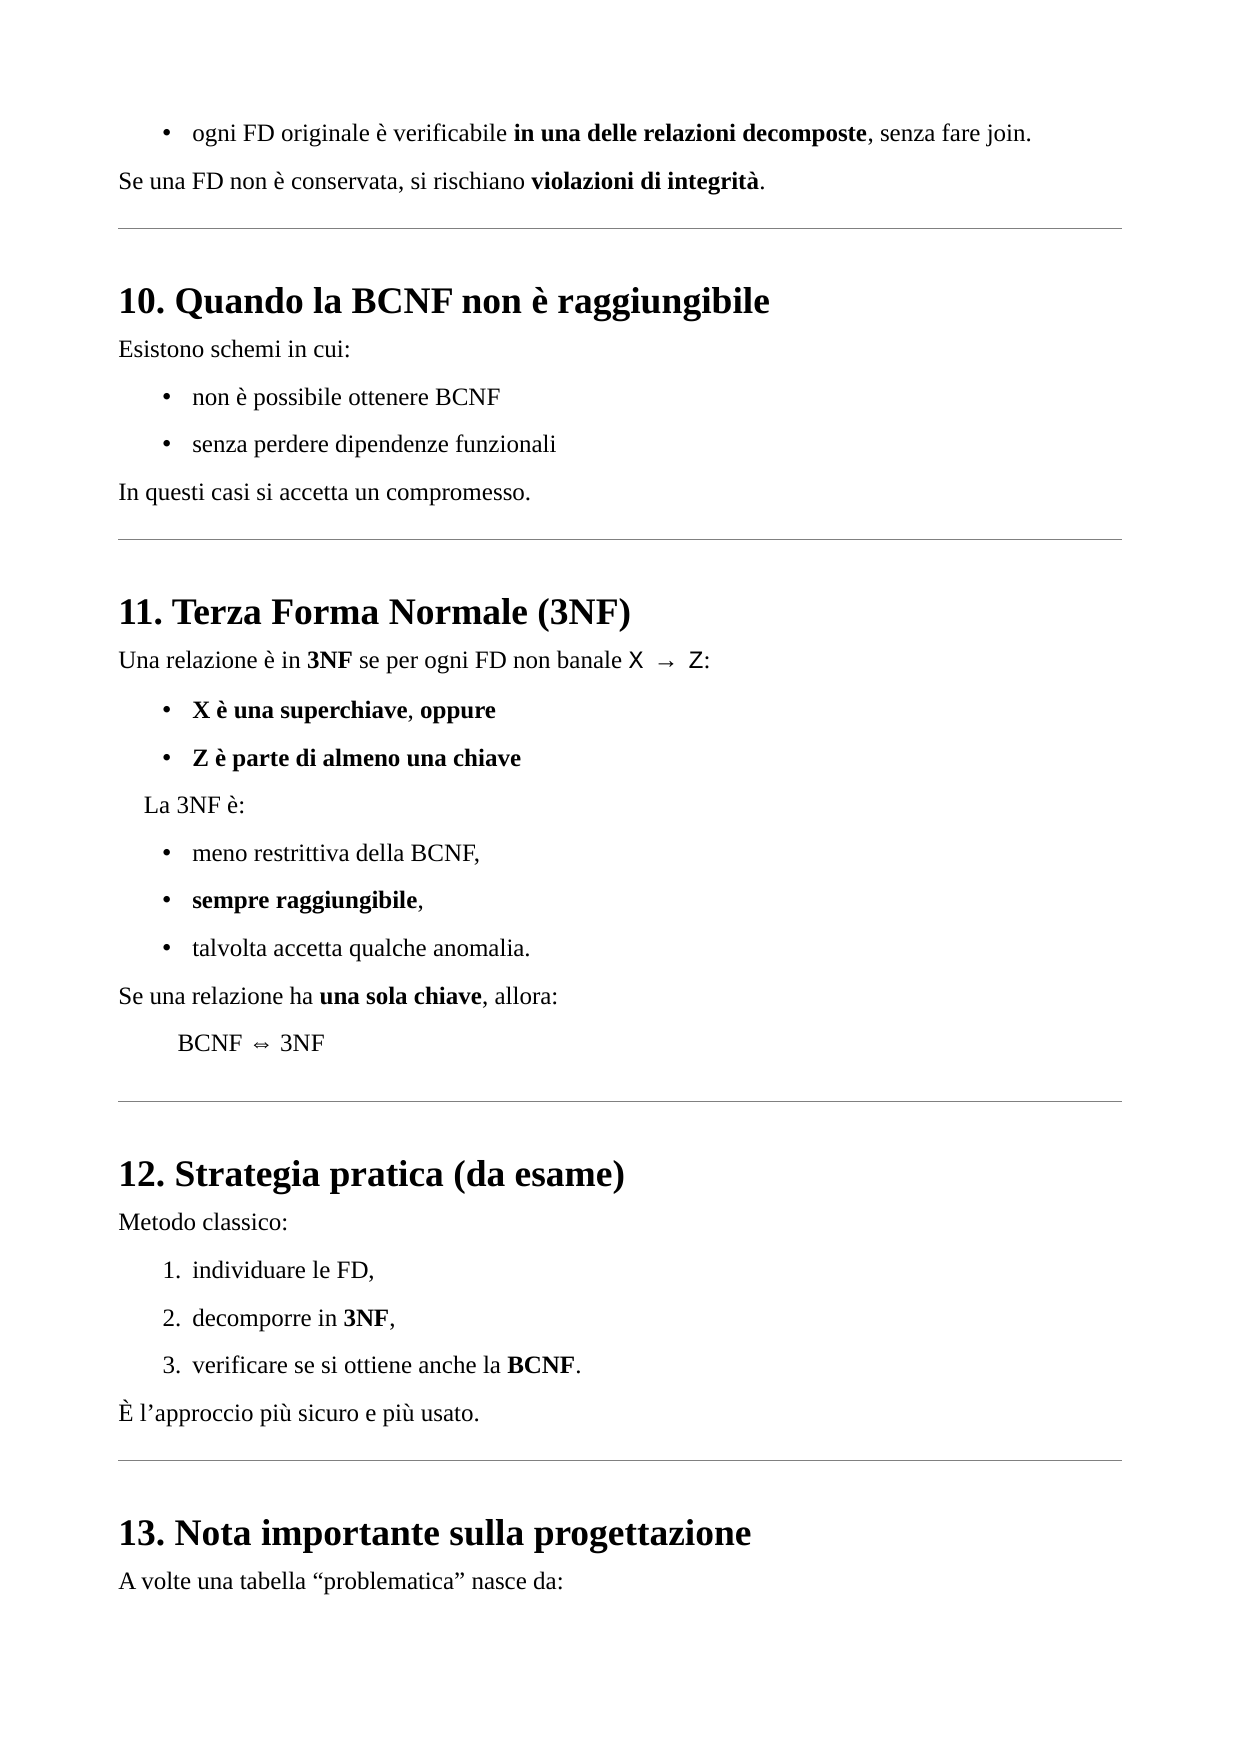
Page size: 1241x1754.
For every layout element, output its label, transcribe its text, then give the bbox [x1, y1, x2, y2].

text Metodo classico: [118, 1207, 1122, 1236]
list Z è parte di almeno una chiave [162, 743, 1122, 772]
text Una relazione è in 3NF se per ogni FD non banale X → Z: [118, 645, 1122, 676]
list verificare se si ottiene anche la BCNF. [162, 1350, 1122, 1379]
text BCNF ⇔ 3NF [177, 1028, 1063, 1057]
text Esistono schemi in cui: [118, 334, 1122, 363]
text 📌 La 3NF è: [118, 790, 1122, 819]
subtitle 13. Nota importante sulla progettazione [118, 1511, 1122, 1554]
list individuare le FD, [162, 1255, 1122, 1284]
subtitle 11. Terza Forma Normale (3NF) [118, 589, 1122, 633]
list ogni FD originale è verificabile in una delle relazioni decomposte, senza fare join. [162, 118, 1122, 147]
text A volte una tabella “problematica” nasce da: [118, 1566, 1122, 1595]
list sempre raggiungibile, [162, 886, 1122, 914]
list decomporre in 3NF, [162, 1303, 1122, 1331]
text In questi casi si accetta un compromesso. [118, 477, 1122, 506]
list senza perdere dipendenze funzionali [162, 429, 1122, 458]
list talvolta accetta qualche anomalia. [162, 933, 1122, 962]
list non è possibile ottenere BCNF [162, 382, 1122, 410]
subtitle 10. Quando la BCNF non è raggiungibile [118, 278, 1122, 322]
list meno restrittiva della BCNF, [162, 838, 1122, 867]
text Se una FD non è conservata, si rischiano violazioni di integrità. [118, 166, 1122, 194]
subtitle 12. Strategia pratica (da esame) [118, 1152, 1122, 1195]
text È l’approccio più sicuro e più usato. [118, 1398, 1122, 1427]
list X è una superchiave, oppure [162, 695, 1122, 724]
text Se una relazione ha una sola chiave, allora: [118, 981, 1122, 1009]
